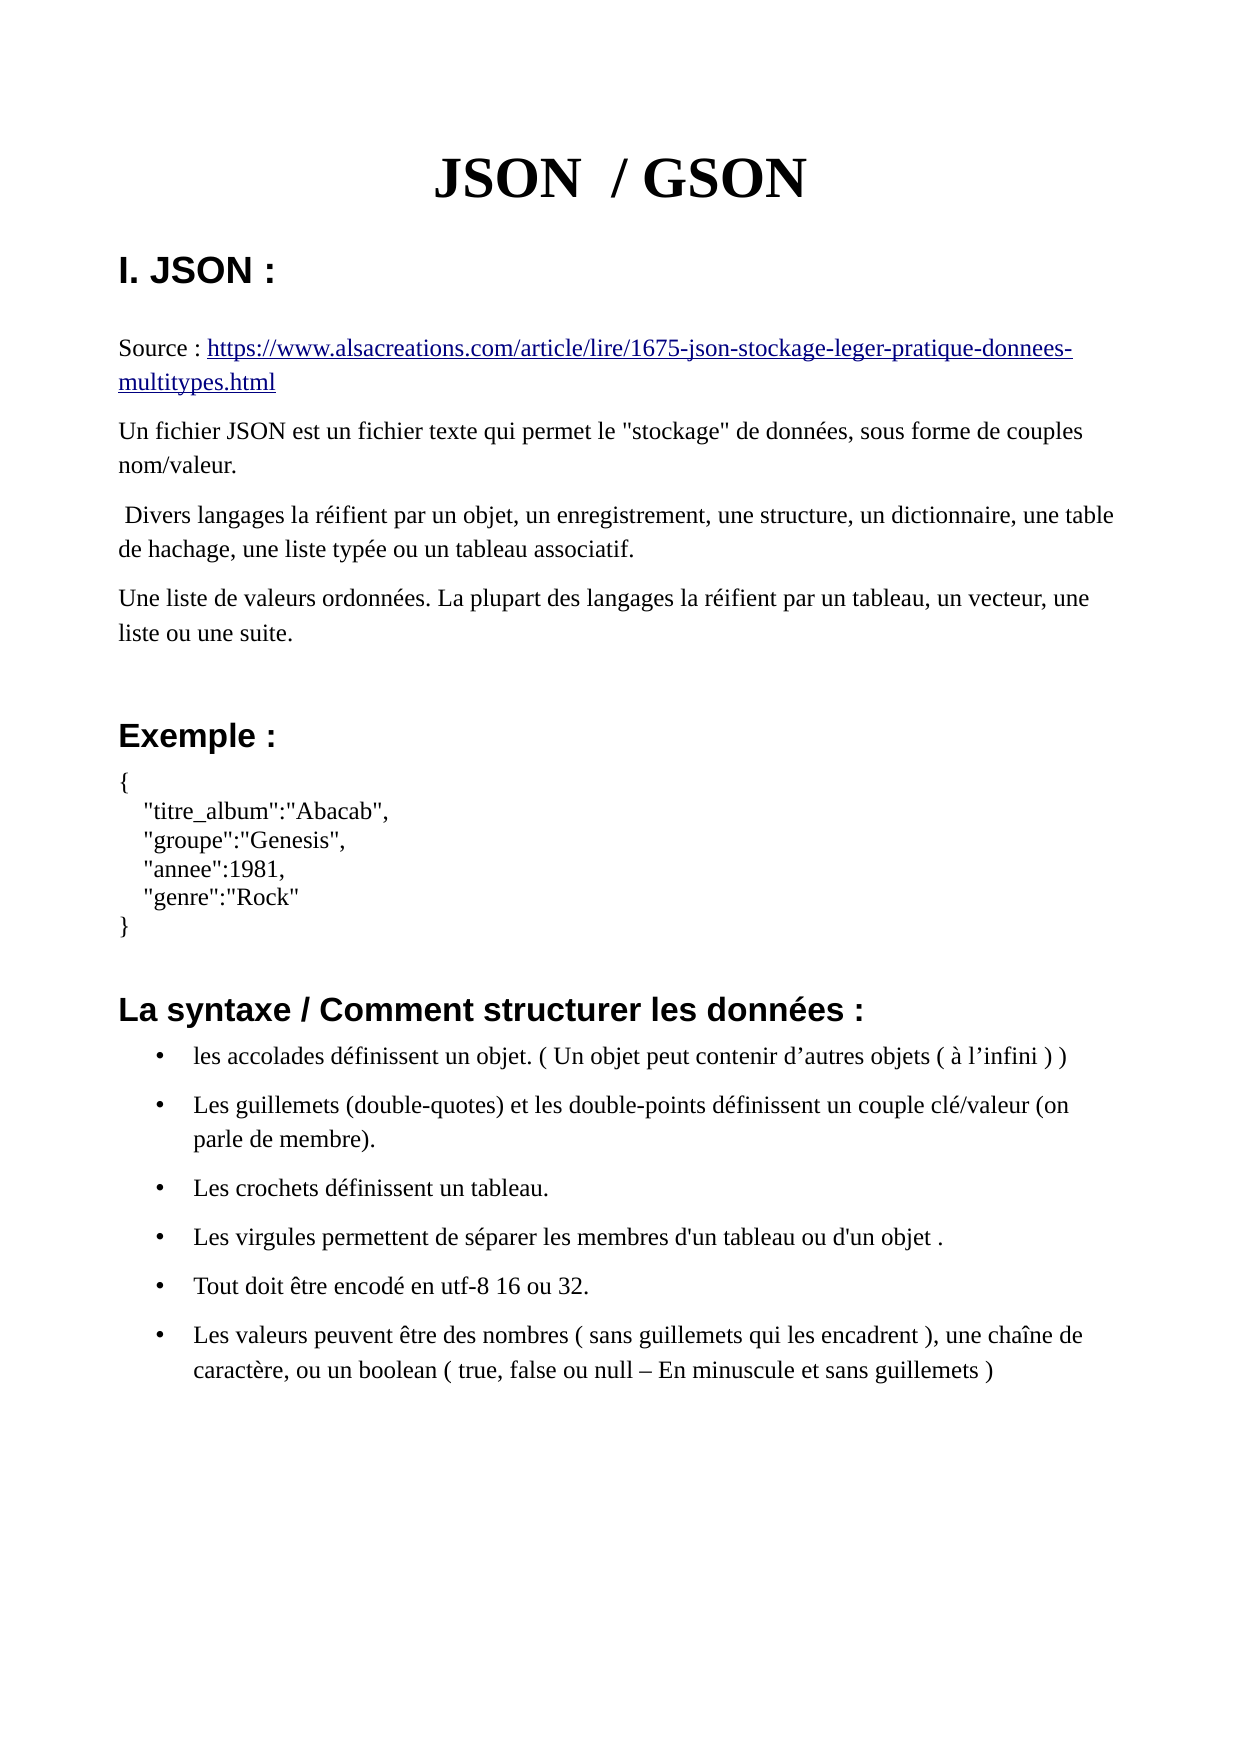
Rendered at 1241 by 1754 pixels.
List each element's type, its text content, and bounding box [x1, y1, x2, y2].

list Les guillemets (double-quotes) et les double-points définissent un couple clé/valeur (on parle de membre). [156, 1090, 1122, 1153]
text "groupe":"Genesis", [118, 825, 1122, 854]
subtitle I. JSON : [118, 248, 1122, 291]
list Tout doit être encodé en utf-8 16 ou 32. [156, 1271, 1122, 1300]
subtitle Exemple : [118, 716, 1122, 755]
subtitle La syntaxe / Comment structurer les données : [118, 989, 1122, 1028]
text Divers langages la réifient par un objet, un enregistrement, une structure, un dictionnaire, une table de hachage, une liste typée ou un tableau associatif. [118, 500, 1122, 563]
list Les valeurs peuvent être des nombres ( sans guillemets qui les encadrent ), une chaîne de caractère, ou un boolean ( true, false ou null – En minuscule et sans guillemets ) [156, 1321, 1122, 1384]
text Source : https://www.alsacreations.com/article/lire/1675-json-stockage-leger-pratique-donnees-multitypes.html [118, 333, 1122, 396]
text Un fichier JSON est un fichier texte qui permet le "stockage" de données, sous forme de couples nom/valeur. [118, 416, 1122, 479]
text Une liste de valeurs ordonnées. La plupart des langages la réifient par un tableau, un vecteur, une liste ou une suite. [118, 583, 1122, 646]
list Les crochets définissent un tableau. [156, 1173, 1122, 1202]
text "titre_album":"Abacab", [118, 796, 1122, 825]
text { [118, 767, 1122, 796]
title JSON / GSON [118, 143, 1122, 210]
list les accolades définissent un objet. ( Un objet peut contenir d’autres objets ( à l’infini ) ) [156, 1041, 1122, 1069]
text } [118, 911, 1122, 940]
text "annee":1981, [118, 854, 1122, 882]
list Les virgules permettent de séparer les membres d'un tableau ou d'un objet . [156, 1222, 1122, 1251]
text "genre":"Rock" [118, 882, 1122, 911]
